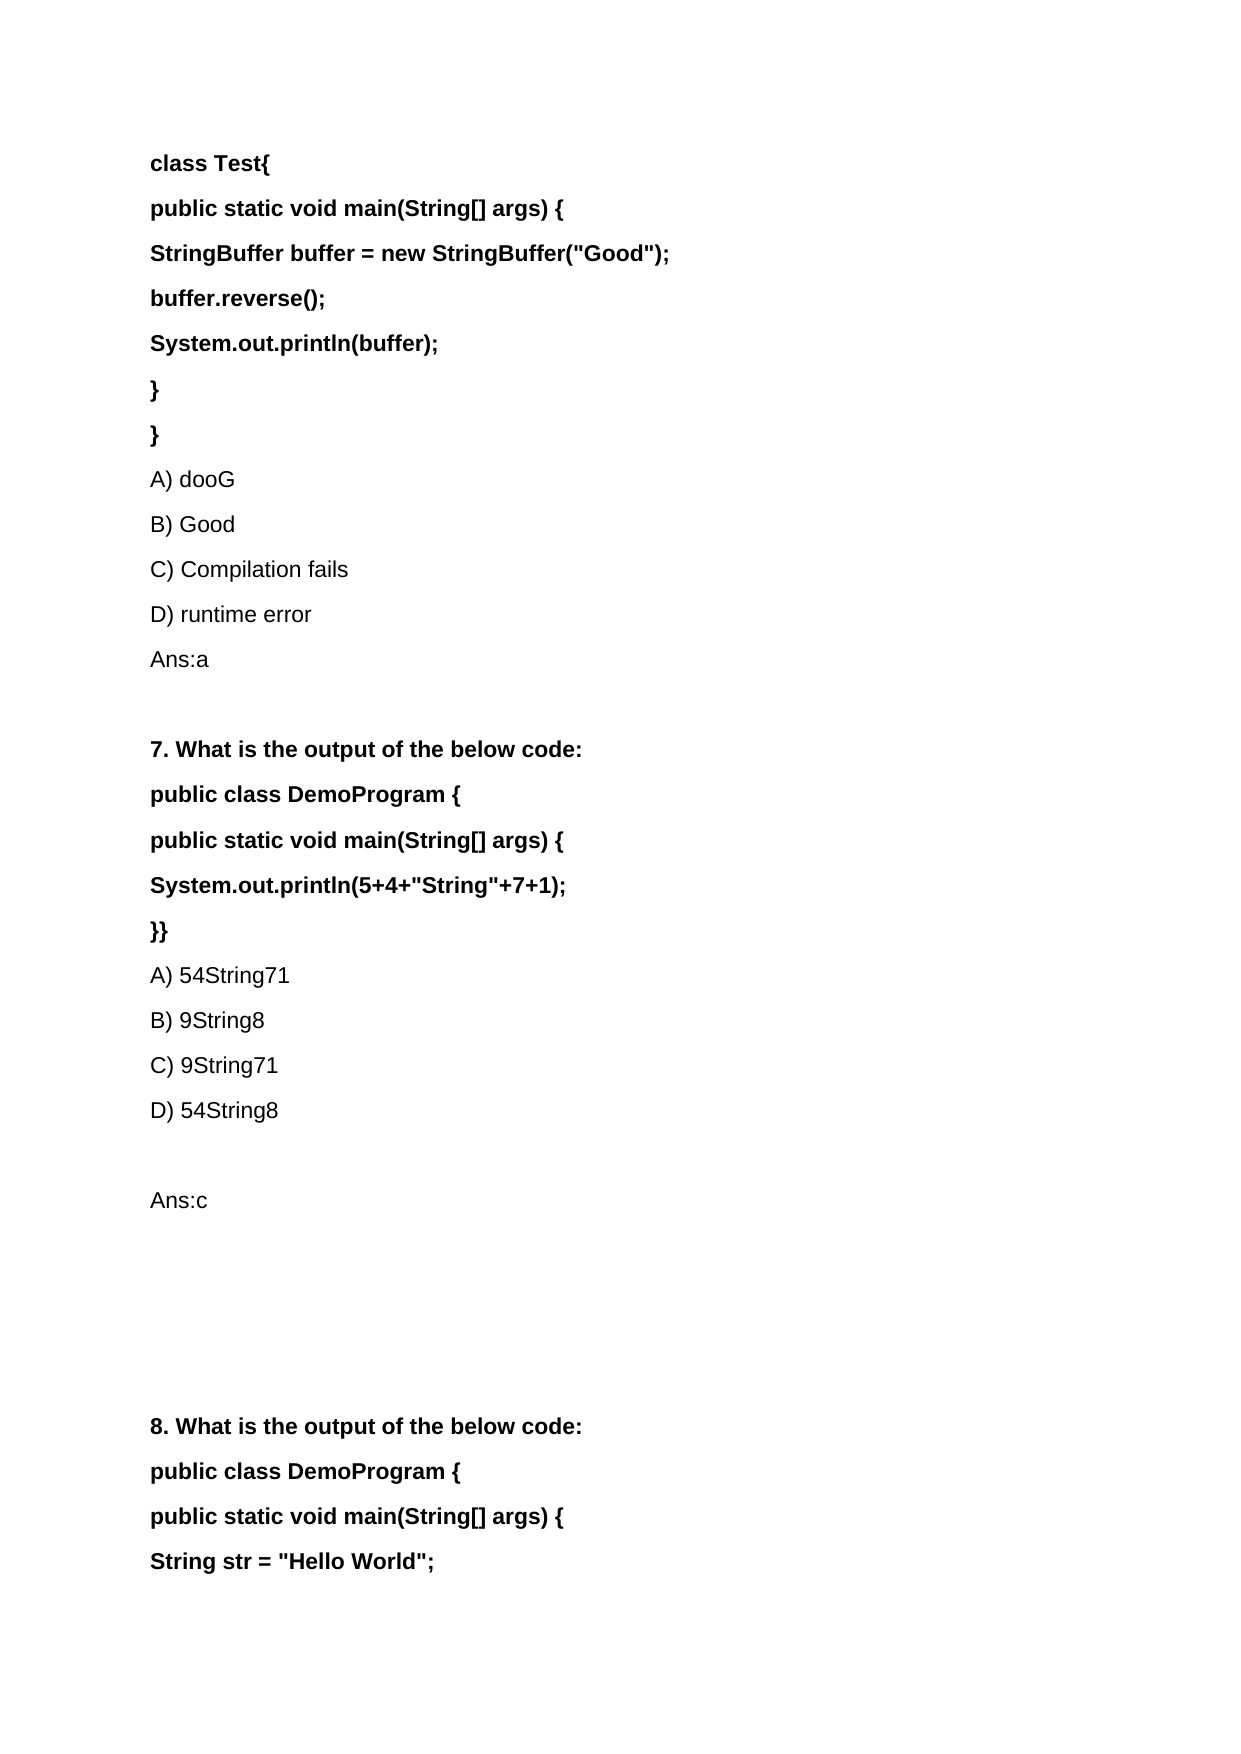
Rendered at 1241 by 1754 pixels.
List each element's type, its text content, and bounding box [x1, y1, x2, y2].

text 7. What is the output of the below code: [150, 736, 1090, 763]
text C) 9String71 [150, 1052, 1090, 1078]
text public class DemoProgram { [150, 781, 1090, 808]
text public static void main(String[] args) { [150, 827, 1090, 853]
text } [150, 376, 1090, 402]
text System.out.println(buffer); [150, 330, 1090, 357]
text System.out.println(5+4+"String"+7+1); [150, 872, 1090, 898]
text }} [150, 917, 1090, 943]
text A) dooG [150, 466, 1090, 492]
text public class DemoProgram { [150, 1458, 1090, 1484]
text } [150, 421, 1090, 447]
text D) runtime error [150, 601, 1090, 627]
text B) Good [150, 511, 1090, 537]
text 8. What is the output of the below code: [150, 1413, 1090, 1439]
text public static void main(String[] args) { [150, 195, 1090, 221]
text Ans:c [150, 1187, 1090, 1214]
text StringBuffer buffer = new StringBuffer("Good"); [150, 240, 1090, 267]
text B) 9String8 [150, 1007, 1090, 1033]
text class Test{ [150, 150, 1090, 176]
text C) Compilation fails [150, 556, 1090, 582]
text public static void main(String[] args) { [150, 1503, 1090, 1529]
text D) 54String8 [150, 1097, 1090, 1123]
text Ans:a [150, 646, 1090, 672]
text A) 54String71 [150, 962, 1090, 988]
text buffer.reverse(); [150, 285, 1090, 312]
text String str = "Hello World"; [150, 1548, 1090, 1574]
